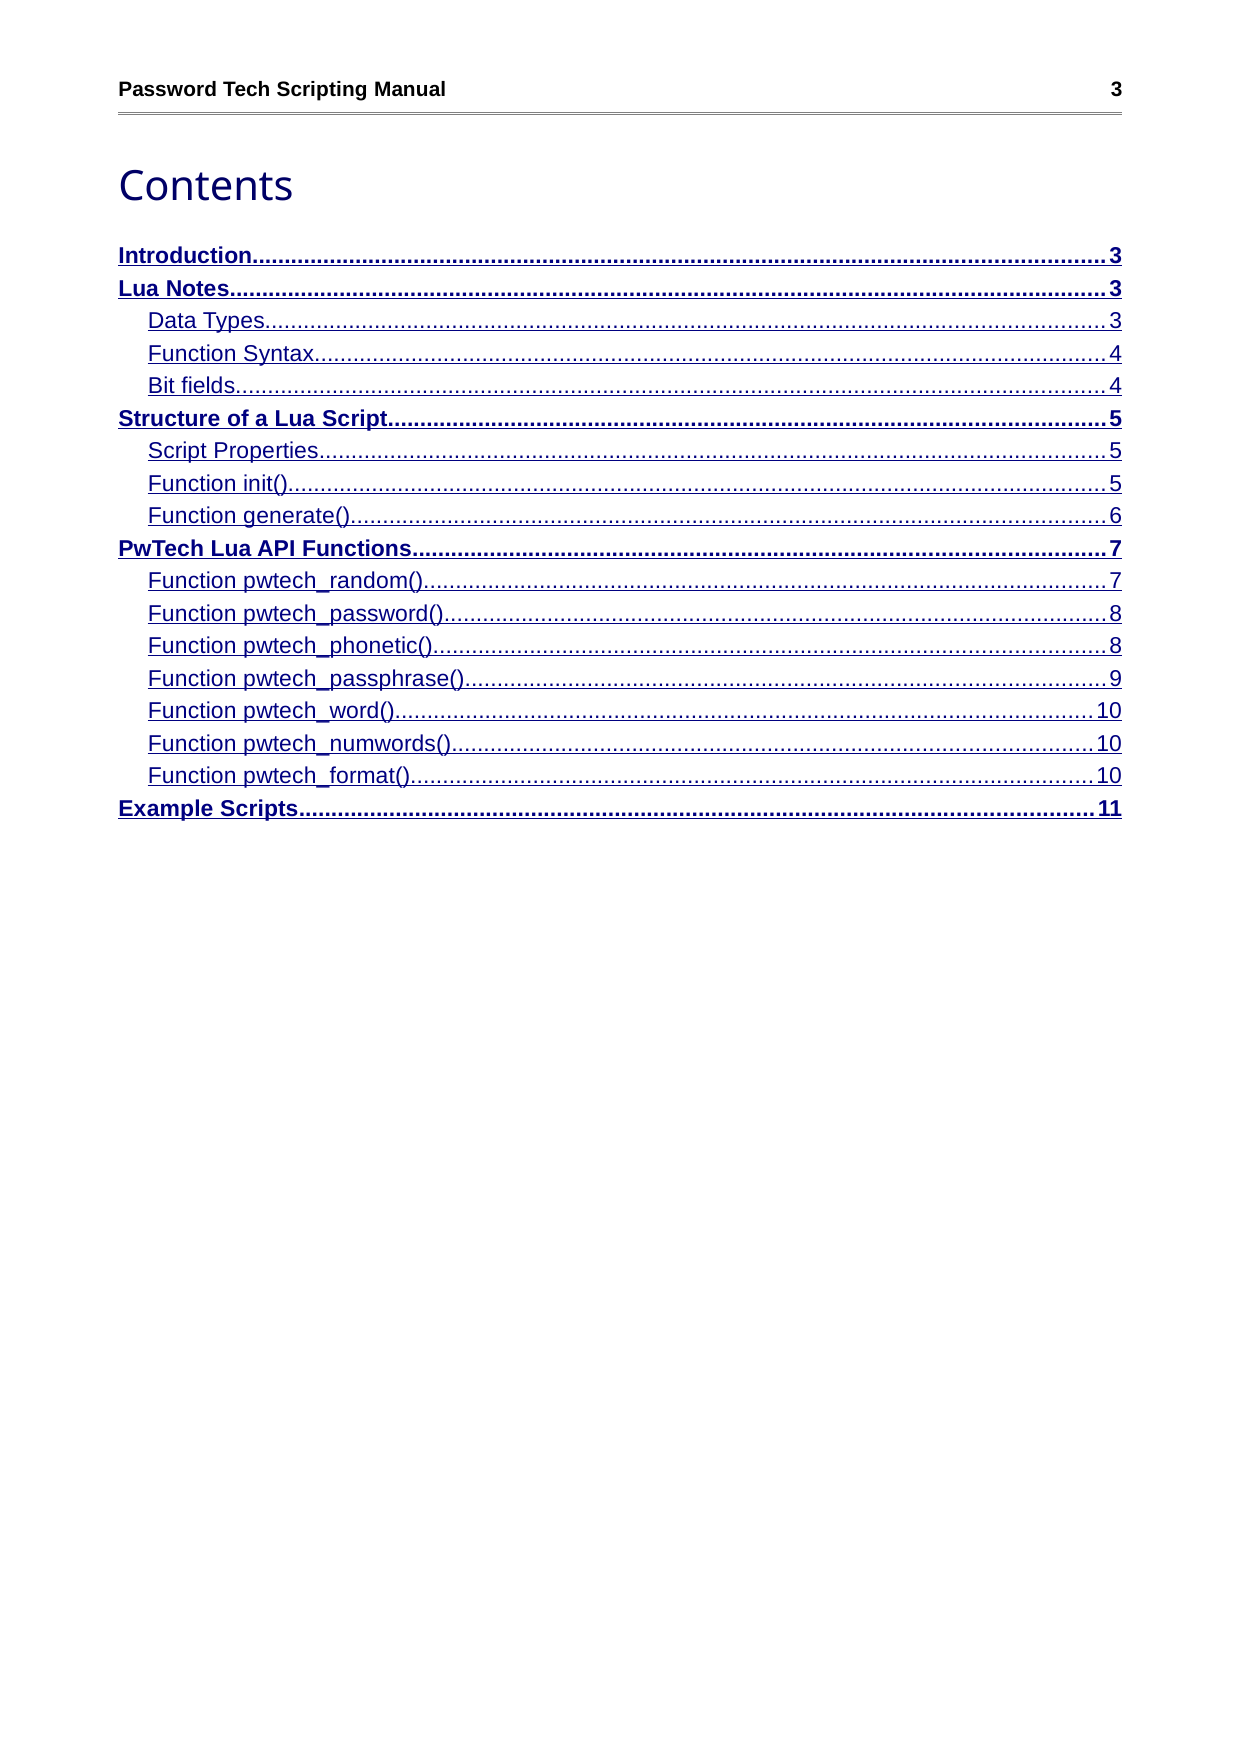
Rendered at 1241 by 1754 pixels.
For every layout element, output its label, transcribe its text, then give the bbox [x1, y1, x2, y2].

text Function generate() 6 [148, 502, 1122, 525]
text Structure of a Lua Script 5 [118, 404, 1122, 428]
text Function pwtech_format() 10 [148, 762, 1122, 785]
text Function Syntax 4 [148, 339, 1122, 363]
text Example Scripts 11 [118, 794, 1122, 818]
text Function init() 5 [148, 469, 1122, 493]
text PwTech Lua API Functions 7 [118, 534, 1122, 558]
text Function pwtech_password() 8 [148, 599, 1122, 623]
text Bit fields 4 [148, 372, 1122, 395]
text Function pwtech_random() 7 [148, 567, 1122, 590]
text Function pwtech_phonetic() 8 [148, 632, 1122, 655]
text Function pwtech_numwords() 10 [148, 729, 1122, 753]
text Function pwtech_passphrase() 9 [148, 664, 1122, 688]
text Lua Notes 3 [118, 274, 1122, 298]
text Data Types 3 [148, 307, 1122, 330]
text Introduction 3 [118, 242, 1122, 265]
subtitle Contents [118, 156, 1122, 212]
text Script Properties 5 [148, 437, 1122, 460]
text Function pwtech_word() 10 [148, 697, 1122, 720]
